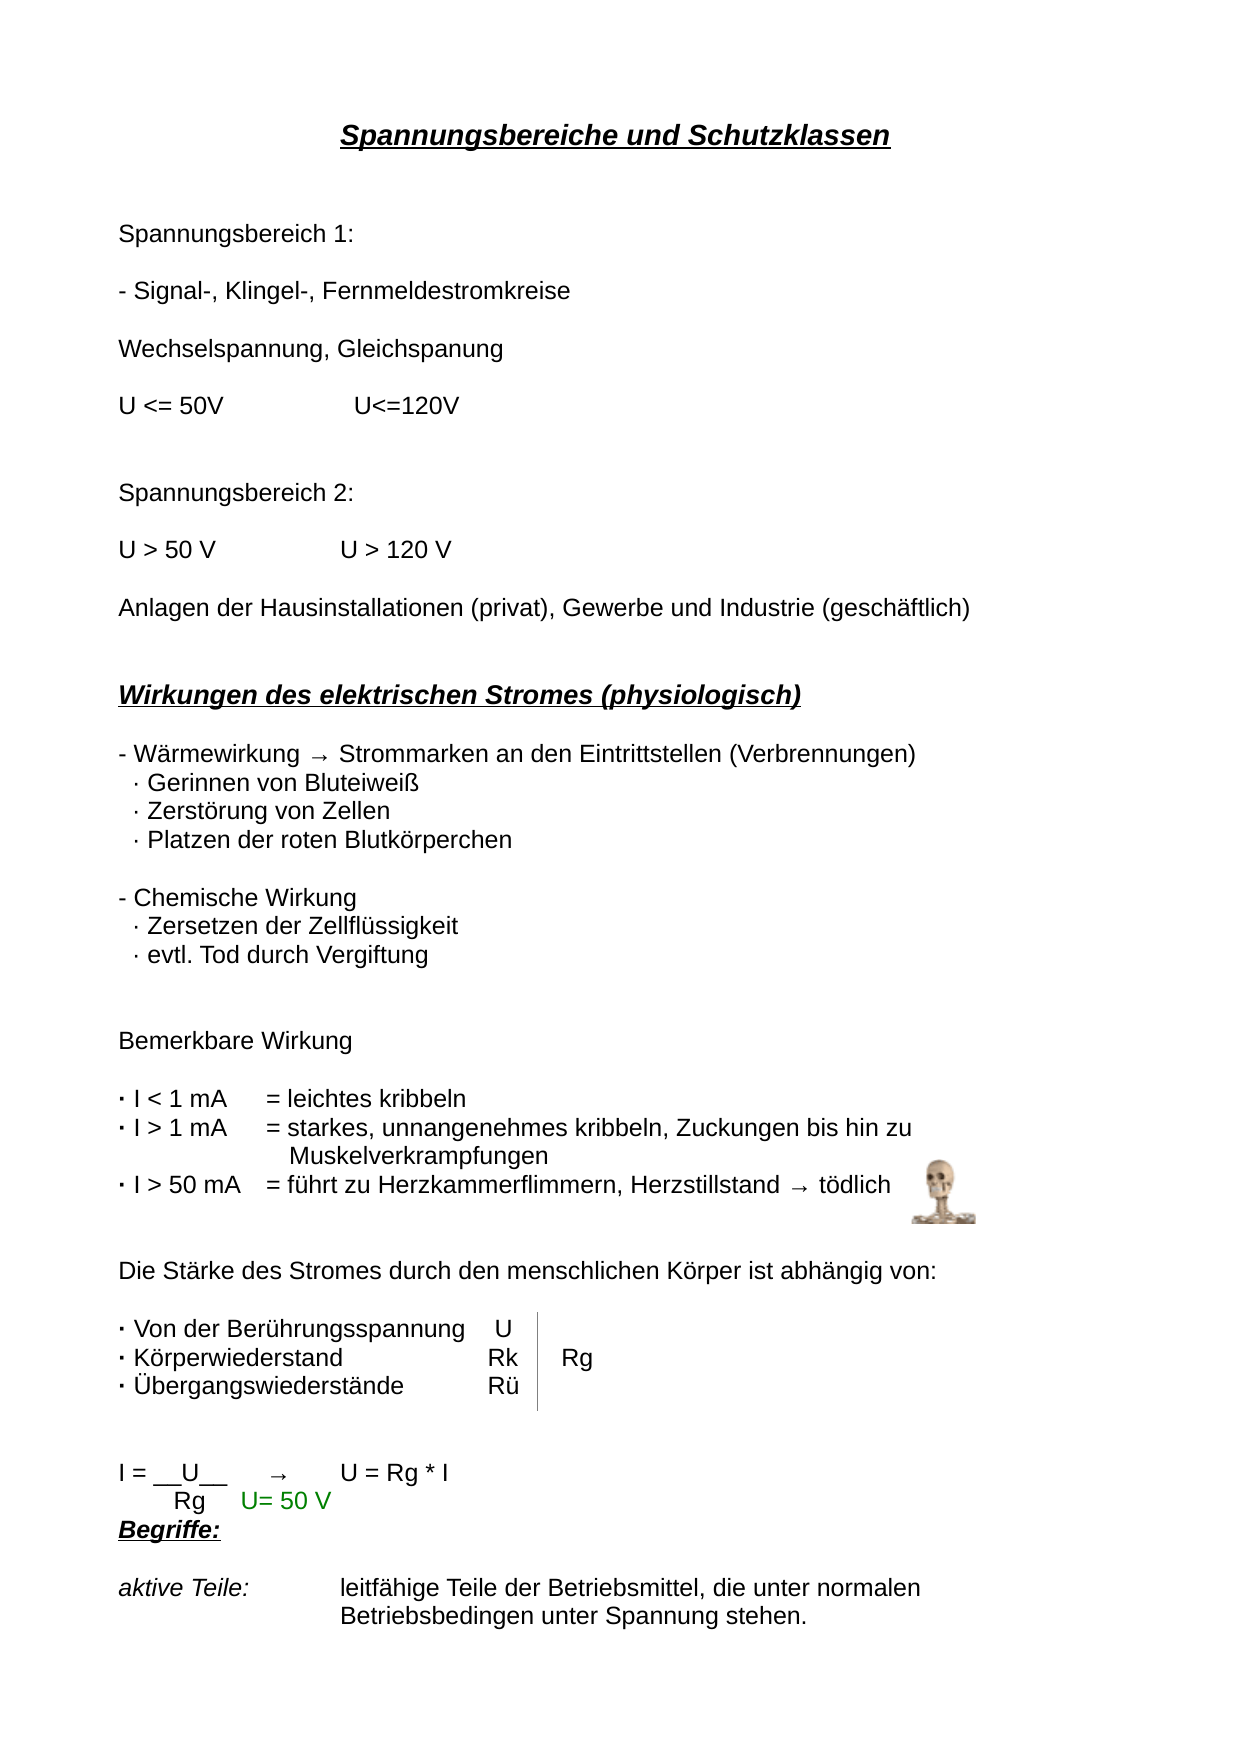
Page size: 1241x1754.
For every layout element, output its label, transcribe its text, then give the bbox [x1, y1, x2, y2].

text · Übergangswiederstände Rü [118, 1371, 537, 1400]
text Wechselspannung, Gleichspanung [118, 334, 1122, 362]
text Spannungsbereiche und Schutzklassen [118, 118, 1122, 152]
text - Chemische Wirkung [118, 882, 1122, 911]
text Begriffe: [118, 1515, 1122, 1544]
text U > 50 V U > 120 V [118, 535, 1122, 564]
text · I > 1 mA = starkes, unnangenehmes kribbeln, Zuckungen bis hin zu Muskelverkrampfungen [118, 1112, 1122, 1170]
text · Gerinnen von Bluteiweiß [118, 767, 1122, 796]
text Spannungsbereich 2: [118, 477, 1122, 506]
text I = __U__ → U = Rg * I [118, 1457, 1122, 1486]
picture [911, 1159, 976, 1224]
text Anlagen der Hausinstallationen (privat), Gewerbe und Industrie (geschäftlich) [118, 592, 1122, 621]
text · Von der Berührungsspannung U [118, 1314, 537, 1342]
text Wirkungen des elektrischen Stromes (physiologisch) [118, 679, 1122, 710]
text Die Stärke des Stromes durch den menschlichen Körper ist abhängig von: [118, 1256, 1122, 1285]
text · I > 50 mA = führt zu Herzkammerflimmern, Herzstillstand → tödlich [118, 1170, 911, 1199]
text · I < 1 mA = leichtes kribbeln [118, 1084, 1122, 1112]
text U <= 50V U<=120V [118, 391, 1122, 420]
text Spannungsbereich 1: [118, 219, 1122, 247]
text [538, 1314, 1122, 1342]
text Bemerkbare Wirkung [118, 1026, 1122, 1055]
text aktive Teile: leitfähige Teile der Betriebsmittel, die unter normalen Betriebsbedingen unter Spannung stehen. [118, 1572, 1122, 1630]
text Rg U= 50 V [118, 1486, 1122, 1515]
text · Platzen der roten Blutkörperchen [118, 825, 1122, 854]
text · Zerstörung von Zellen [118, 796, 1122, 825]
text - Signal-, Klingel-, Fernmeldestromkreise [118, 276, 1122, 305]
text Rg [538, 1342, 1122, 1371]
text · evtl. Tod durch Vergiftung [118, 940, 1122, 969]
text - Wärmewirkung → Strommarken an den Eintrittstellen (Verbrennungen) [118, 739, 1122, 767]
text [538, 1371, 1122, 1400]
text · Körperwiederstand Rk [118, 1342, 537, 1371]
text [976, 1170, 1122, 1199]
text · Zersetzen der Zellflüssigkeit [118, 911, 1122, 940]
